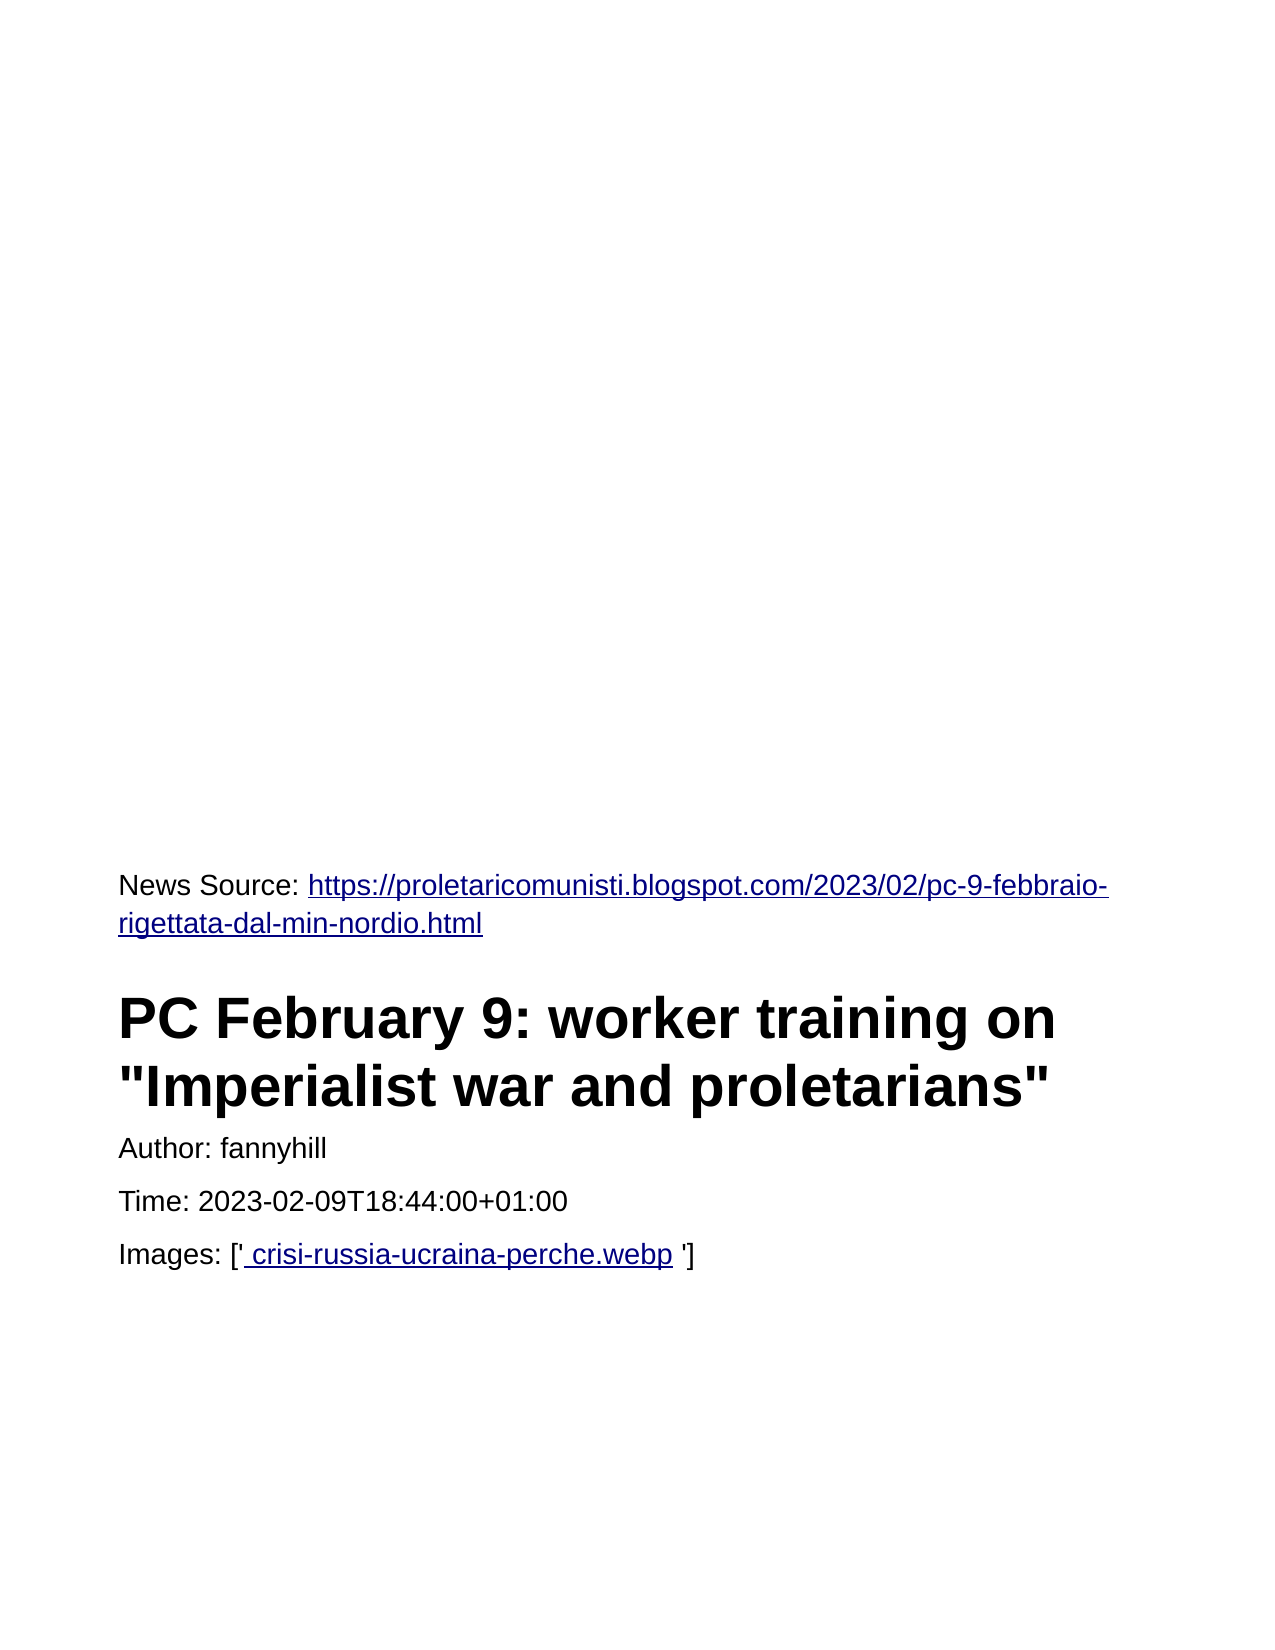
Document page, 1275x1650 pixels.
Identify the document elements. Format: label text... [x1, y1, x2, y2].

text Author: fannyhill [118, 1131, 1157, 1164]
subtitle PC February 9: worker training on "Imperialist war and proletarians" [118, 984, 1157, 1118]
text Images: [' crisi-russia-ucraina-perche.webp '] [118, 1237, 1157, 1271]
text News Source: https://proletaricomunisti.blogspot.com/2023/02/pc-9-febbraio-rigettata-dal-min-nordio.html [118, 867, 1157, 939]
text Time: 2023-02-09T18:44:00+01:00 [118, 1184, 1157, 1217]
